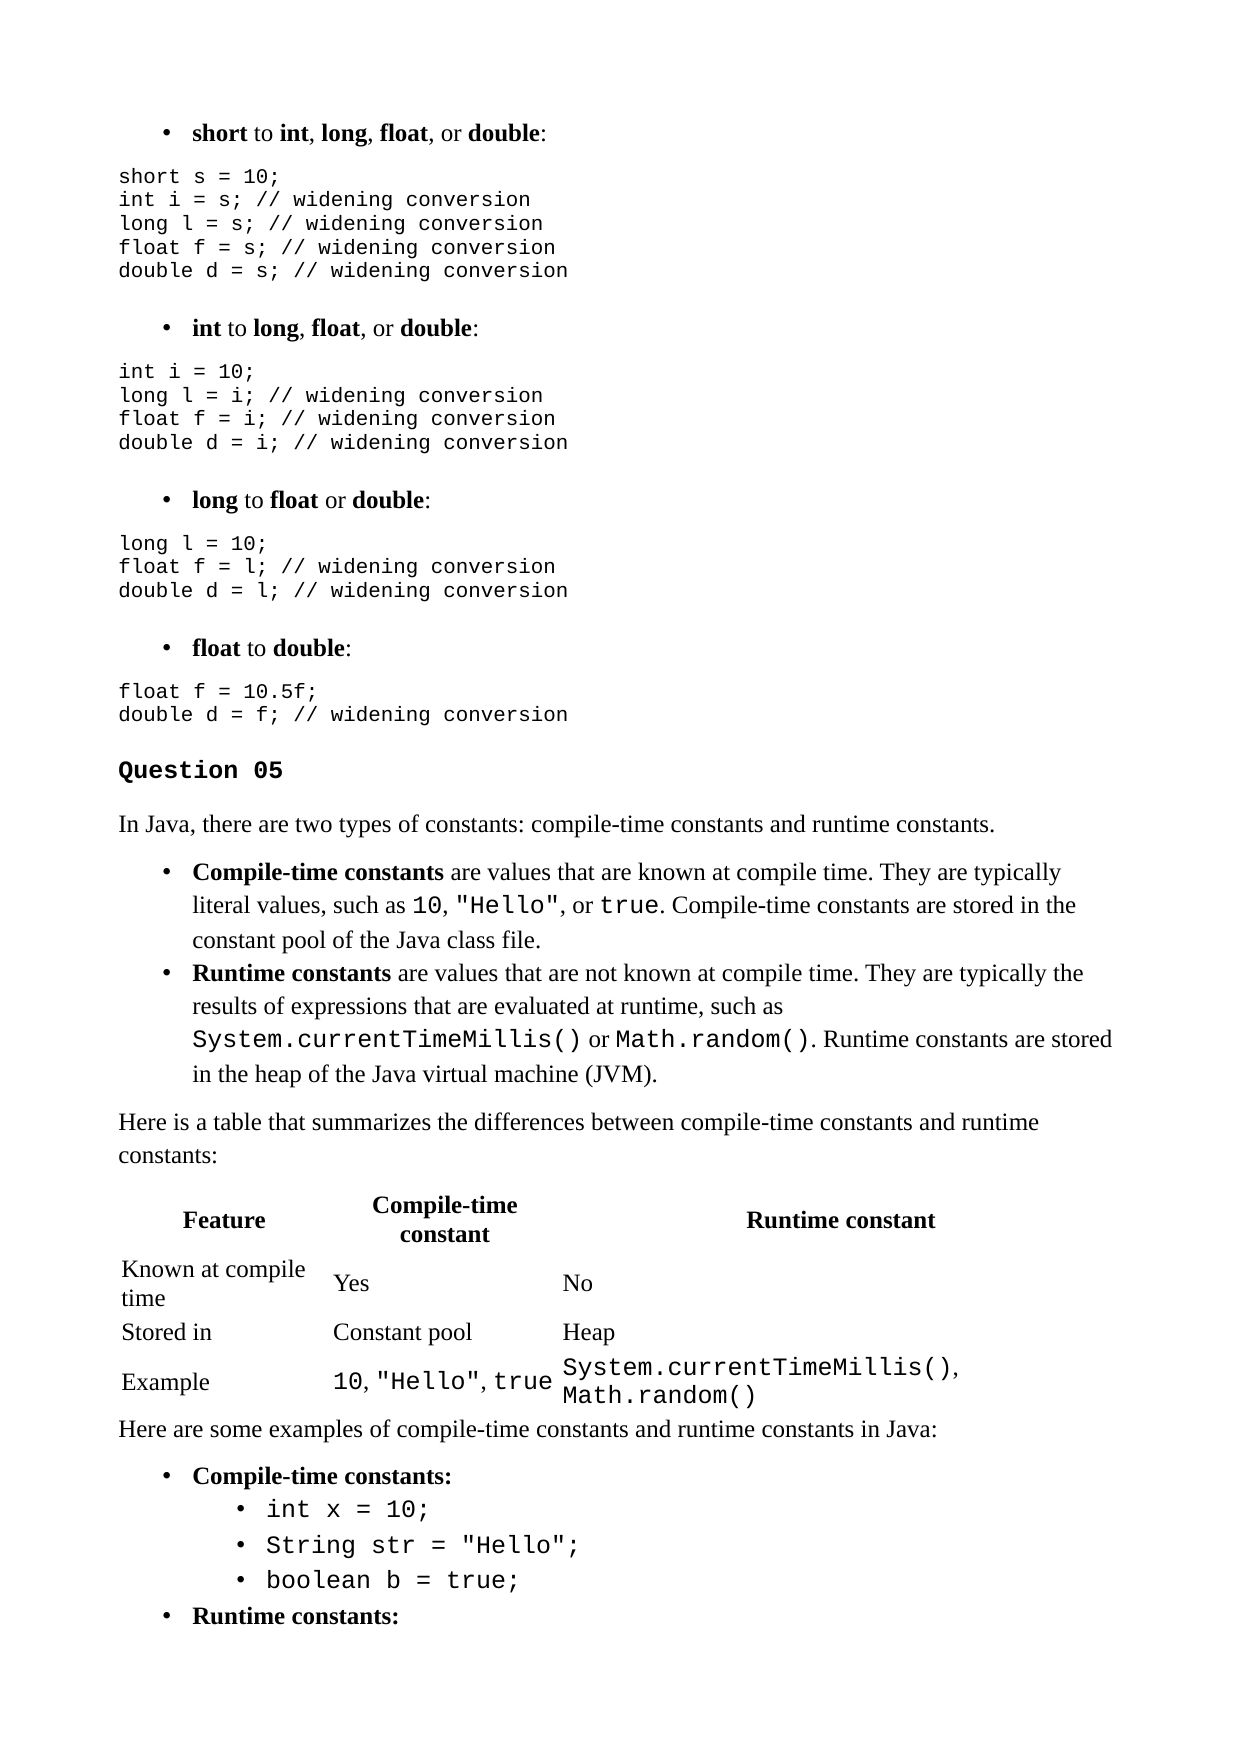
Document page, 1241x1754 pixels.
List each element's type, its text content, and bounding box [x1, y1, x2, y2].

table_cell Yes [330, 1251, 559, 1314]
text float f = s; // widening conversion [118, 237, 1122, 260]
table_cell 10, "Hello", true [330, 1349, 559, 1414]
list Compile-time constants: [162, 1461, 1122, 1490]
table_cell Known at compile time [118, 1251, 330, 1314]
text float f = i; // widening conversion [118, 408, 1122, 432]
text long l = s; // widening conversion [118, 213, 1122, 237]
table_cell Constant pool [330, 1314, 559, 1349]
list Compile-time constants are values that are known at compile time. They are typically literal values, such as 10, "Hello", or true. Compile-time constants are stored in the constant pool of the Java class file. [162, 857, 1122, 954]
table_header Feature [118, 1188, 330, 1251]
list short to int, long, float, or double: [162, 118, 1122, 147]
text int i = s; // widening conversion [118, 189, 1122, 213]
text double d = f; // widening conversion [118, 704, 1122, 728]
text Here is a table that summarizes the differences between compile-time constants and runtime constants: [118, 1107, 1122, 1169]
table_cell System.currentTimeMillis(), Math.random() [560, 1349, 1122, 1414]
list Runtime constants are values that are not known at compile time. They are typically the results of expressions that are evaluated at runtime, such as System.currentTimeMillis() or Math.random(). Runtime constants are stored in the heap of the Java virtual machine (JVM). [162, 958, 1122, 1088]
table_cell No [560, 1251, 1122, 1314]
text Question 05 [118, 757, 1122, 786]
list long to float or double: [162, 485, 1122, 514]
list Runtime constants: [162, 1601, 1122, 1629]
list int to long, float, or double: [162, 313, 1122, 342]
text float f = 10.5f; [118, 681, 1122, 704]
text long l = i; // widening conversion [118, 385, 1122, 408]
text double d = i; // widening conversion [118, 432, 1122, 456]
text short s = 10; [118, 166, 1122, 189]
list boolean b = true; [236, 1565, 1122, 1596]
table_cell Example [118, 1349, 330, 1414]
table_header Runtime constant [560, 1188, 1122, 1251]
text double d = s; // widening conversion [118, 260, 1122, 284]
table_header Compile-time constant [330, 1188, 559, 1251]
text long l = 10; [118, 533, 1122, 556]
table_cell Heap [560, 1314, 1122, 1349]
list int x = 10; [236, 1494, 1122, 1525]
list String str = "Hello"; [236, 1530, 1122, 1561]
list float to double: [162, 633, 1122, 662]
table_cell Stored in [118, 1314, 330, 1349]
text Here are some examples of compile-time constants and runtime constants in Java: [118, 1414, 1122, 1443]
text float f = l; // widening conversion [118, 556, 1122, 580]
text int i = 10; [118, 361, 1122, 385]
text In Java, there are two types of constants: compile-time constants and runtime constants. [118, 809, 1122, 838]
text double d = l; // widening conversion [118, 580, 1122, 604]
